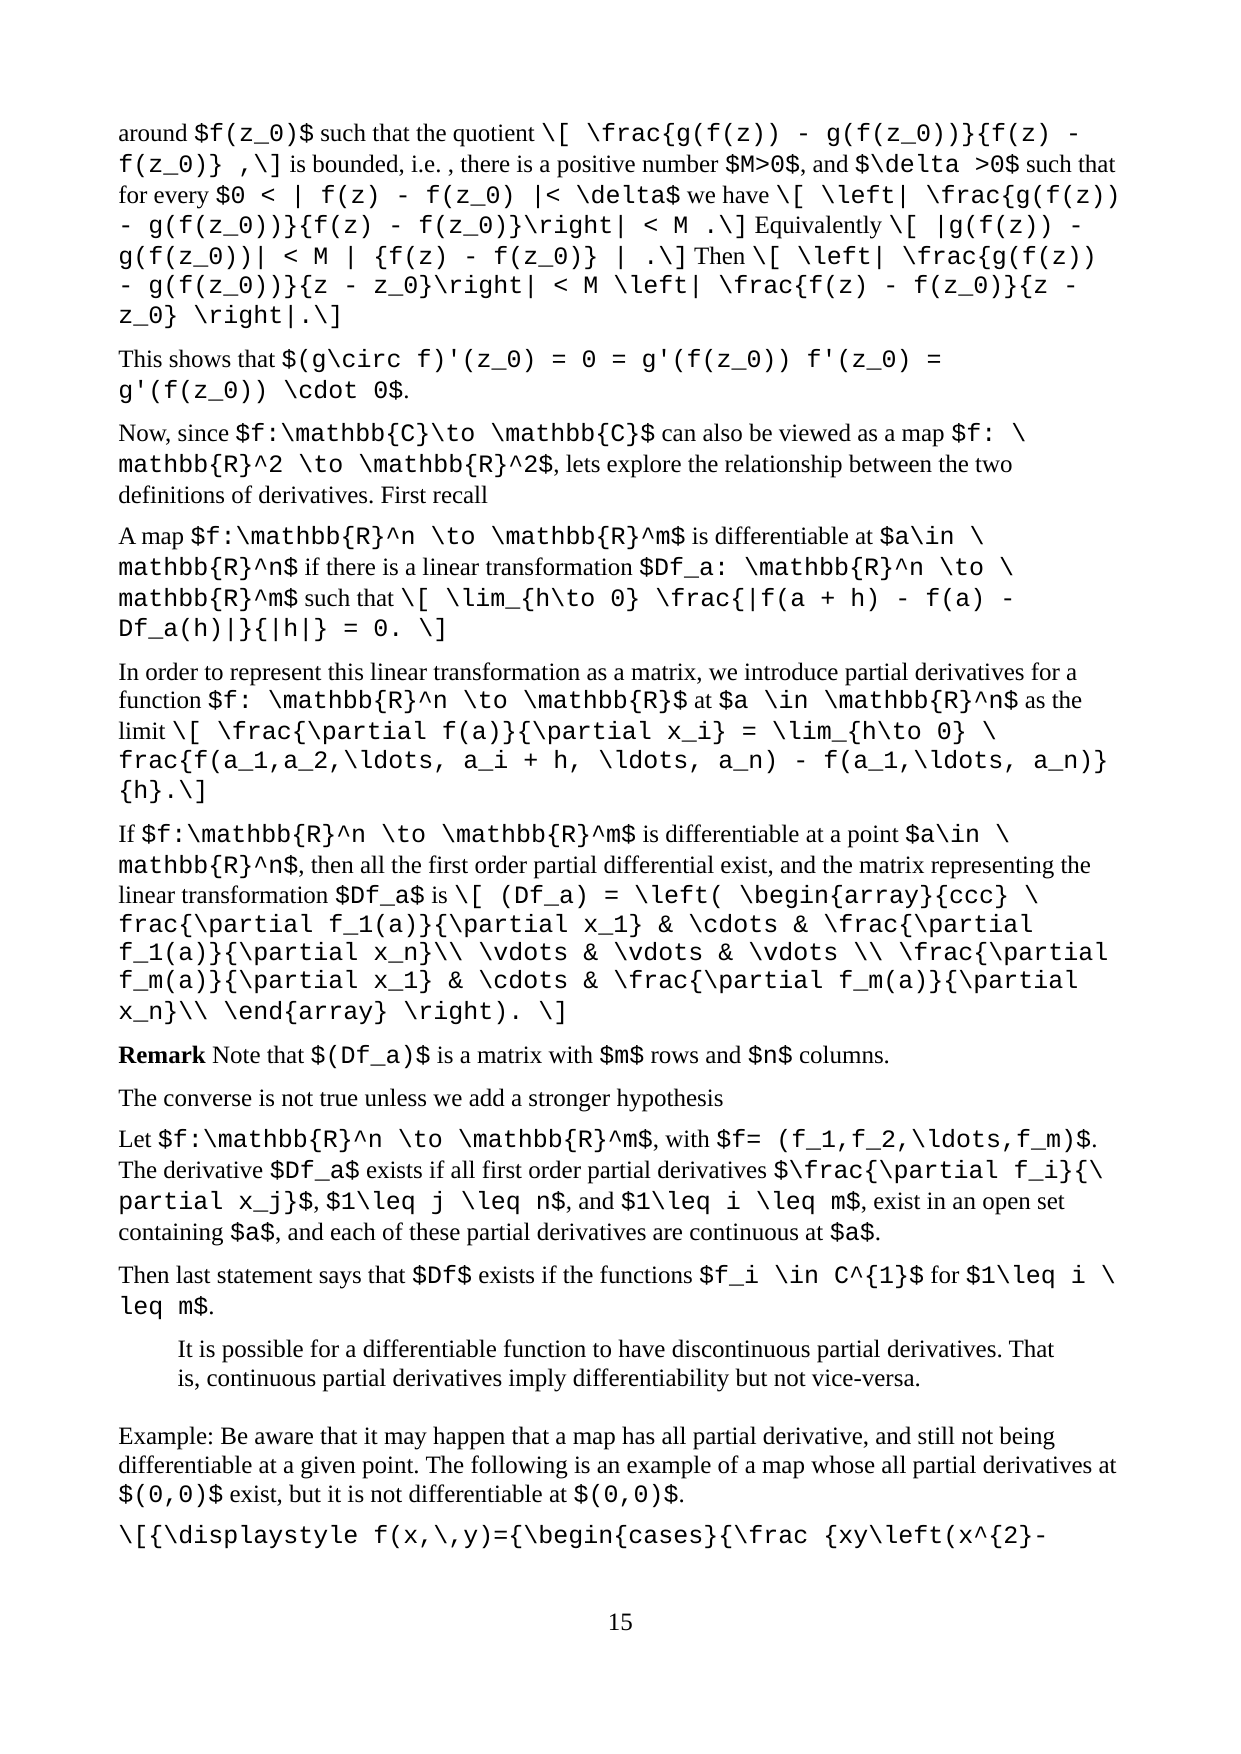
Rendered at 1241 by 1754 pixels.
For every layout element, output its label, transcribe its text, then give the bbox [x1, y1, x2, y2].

text Remark Note that $(Df_a)$ is a matrix with $m$ rows and $n$ columns. [118, 1040, 1122, 1071]
text Now, since $f:\mathbb{C}\to \mathbb{C}$ can also be viewed as a map $f: \mathbb{R}^2 \to \mathbb{R}^2$, lets explore the relationship between the two definitions of derivatives. First recall [118, 418, 1122, 508]
text Example: Be aware that it may happen that a map has all partial derivative, and still not being differentiable at a given point. The following is an example of a map whose all partial derivatives at $(0,0)$ exist, but it is not differentiable at $(0,0)$. [118, 1421, 1122, 1510]
text This shows that $(g\circ f)'(z_0) = 0 = g'(f(z_0)) f'(z_0) = g'(f(z_0)) \cdot 0$. [118, 344, 1122, 406]
text Let $f:\mathbb{R}^n \to \mathbb{R}^m$, with $f= (f_1,f_2,\ldots,f_m)$. The derivative $Df_a$ exists if all first order partial derivatives $\frac{\partial f_i}{\partial x_j}$, $1\leq j \leq n$, and $1\leq i \leq m$, exist in an open set containing $a$, and each of these partial derivatives are continuous at $a$. [118, 1124, 1122, 1248]
text \[{\displaystyle f(x,\,y)={\begin{cases}{\frac {xy\left(x^{2}- [118, 1522, 1122, 1551]
text A map $f:\mathbb{R}^n \to \mathbb{R}^m$ is differentiable at $a\in \mathbb{R}^n$ if there is a linear transformation $Df_a: \mathbb{R}^n \to \mathbb{R}^m$ such that \[ \lim_{h\to 0} \frac{|f(a + h) - f(a) - Df_a(h)|}{|h|} = 0. \] [118, 521, 1122, 644]
text Then last statement says that $Df$ exists if the functions $f_i \in C^{1}$ for $1\leq i \leq m$. [118, 1260, 1122, 1322]
text It is possible for a differentiable function to have discontinuous partial derivatives. That is, continuous partial derivatives imply differentiability but not vice-versa. [177, 1334, 1063, 1392]
text If $f:\mathbb{R}^n \to \mathbb{R}^m$ is differentiable at a point $a\in \mathbb{R}^n$, then all the first order partial differential exist, and the matrix representing the linear transformation $Df_a$ is \[ (Df_a) = \left( \begin{array}{ccc} \frac{\partial f_1(a)}{\partial x_1} & \cdots & \frac{\partial f_1(a)}{\partial x_n}\\ \vdots & \vdots & \vdots \\ \frac{\partial f_m(a)}{\partial x_1} & \cdots & \frac{\partial f_m(a)}{\partial x_n}\\ \end{array} \right). \] [118, 819, 1122, 1027]
text The converse is not true unless we add a stronger hypothesis [118, 1083, 1122, 1112]
text In order to represent this linear transformation as a matrix, we introduce partial derivatives for a function $f: \mathbb{R}^n \to \mathbb{R}$ at $a \in \mathbb{R}^n$ as the limit \[ \frac{\partial f(a)}{\partial x_i} = \lim_{h\to 0} \frac{f(a_1,a_2,\ldots, a_i + h, \ldots, a_n) - f(a_1,\ldots, a_n)}{h}.\] [118, 657, 1122, 806]
text around $f(z_0)$ such that the quotient \[ \frac{g(f(z)) - g(f(z_0))}{f(z) - f(z_0)} ,\] is bounded, i.e. , there is a positive number $M>0$, and $\delta >0$ such that for every $0 < | f(z) - f(z_0) |< \delta$ we have \[ \left| \frac{g(f(z)) - g(f(z_0))}{f(z) - f(z_0)}\right| < M .\] Equivalently \[ |g(f(z)) - g(f(z_0))| < M | {f(z) - f(z_0)} | .\] Then \[ \left| \frac{g(f(z)) - g(f(z_0))}{z - z_0}\right| < M \left| \frac{f(z) - f(z_0)}{z - z_0} \right|.\] [118, 118, 1122, 331]
